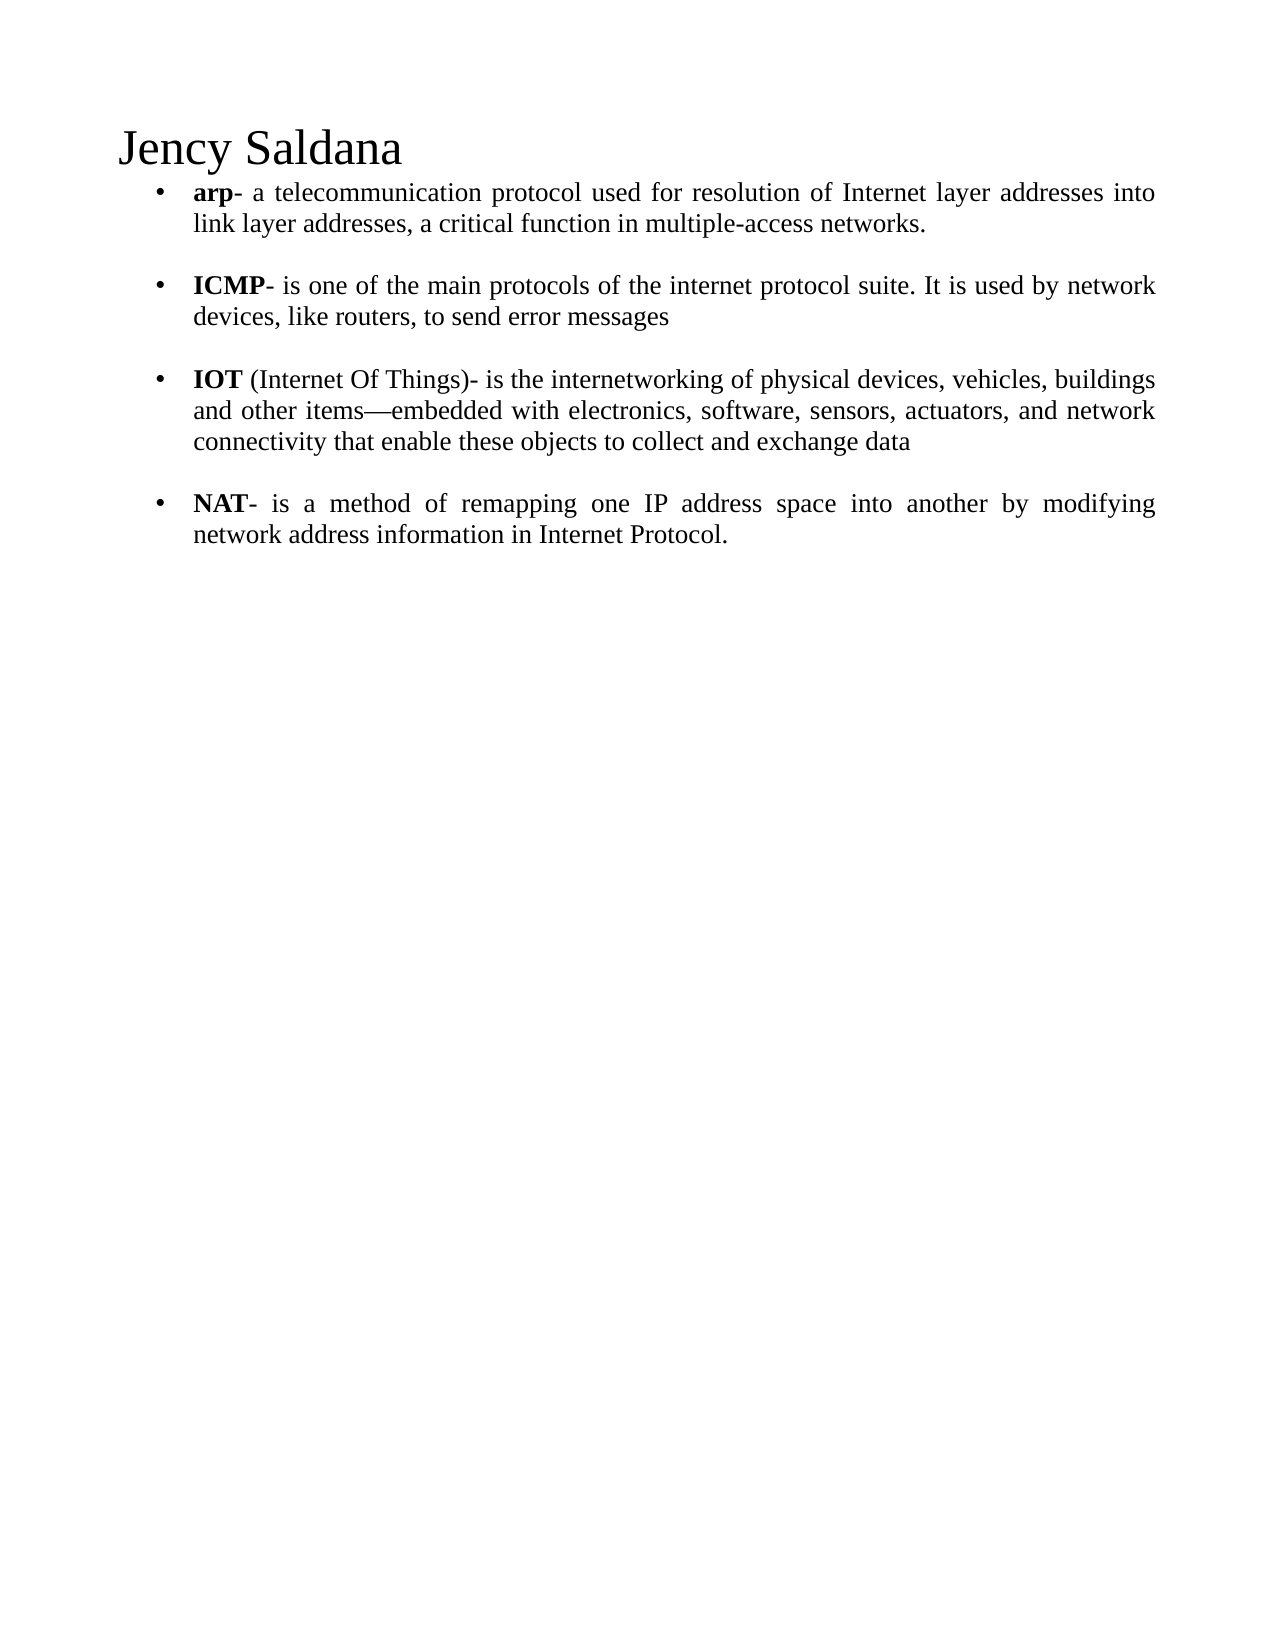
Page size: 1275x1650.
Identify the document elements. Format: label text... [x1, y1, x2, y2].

text Jency Saldana [118, 118, 1157, 176]
list arp- a telecommunication protocol used for resolution of Internet layer addresses into link layer addresses, a critical function in multiple-access networks. [156, 176, 1157, 238]
list ICMP- is one of the main protocols of the internet protocol suite. It is used by network devices, like routers, to send error messages [156, 269, 1157, 332]
list IOT (Internet Of Things)- is the internetworking of physical devices, vehicles, buildings and other items—embedded with electronics, software, sensors, actuators, and network connectivity that enable these objects to collect and exchange data [156, 363, 1157, 456]
list NAT- is a method of remapping one IP address space into another by modifying network address information in Internet Protocol. [156, 487, 1157, 550]
